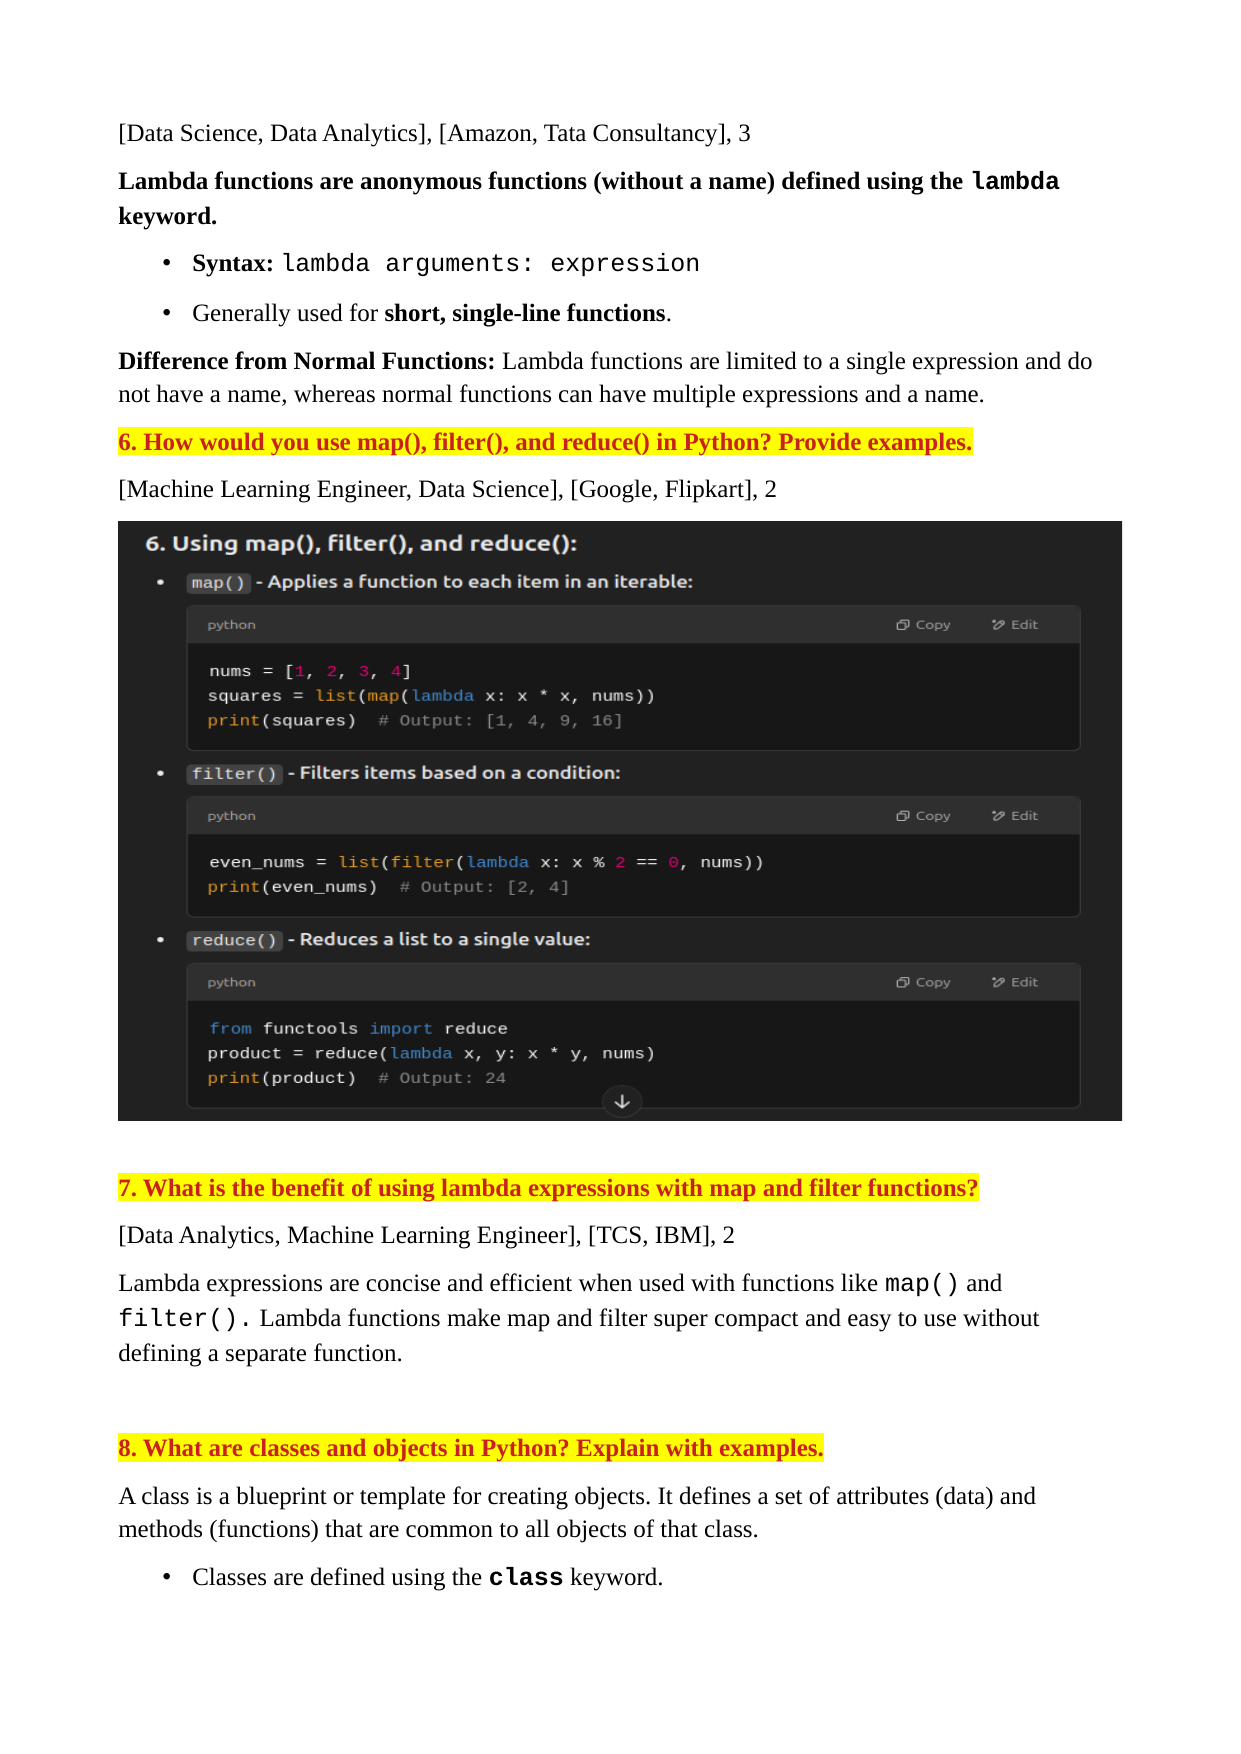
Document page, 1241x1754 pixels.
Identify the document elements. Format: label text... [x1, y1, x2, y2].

text 7. What is the benefit of using lambda expressions with map and filter functions? [118, 1173, 1122, 1201]
text 6. How would you use map(), filter(), and reduce() in Python? Provide examples. [118, 427, 1122, 455]
text [Data Science, Data Analytics], [Amazon, Tata Consultancy], 3 [118, 118, 1122, 147]
text Difference from Normal Functions: Lambda functions are limited to a single expression and do not have a name, whereas normal functions can have multiple expressions and a name. [118, 346, 1122, 408]
picture [118, 521, 1123, 1121]
text A class is a blueprint or template for creating objects. It defines a set of attributes (data) and methods (functions) that are common to all objects of that class. [118, 1481, 1122, 1543]
text Lambda expressions are concise and efficient when used with functions like map() and filter(). Lambda functions make map and filter super compact and easy to use without defining a separate function. [118, 1268, 1122, 1367]
list Syntax: lambda arguments: expression [162, 248, 1122, 279]
list Classes are defined using the class keyword. [162, 1562, 1122, 1592]
text [Data Analytics, Machine Learning Engineer], [TCS, IBM], 2 [118, 1220, 1122, 1249]
list Generally used for short, single-line functions. [162, 298, 1122, 327]
text [Machine Learning Engineer, Data Science], [Google, Flipkart], 2 [118, 474, 1122, 503]
text 8. What are classes and objects in Python? Explain with examples. [118, 1433, 1122, 1462]
text Lambda functions are anonymous functions (without a name) defined using the lambda keyword. [118, 166, 1122, 229]
